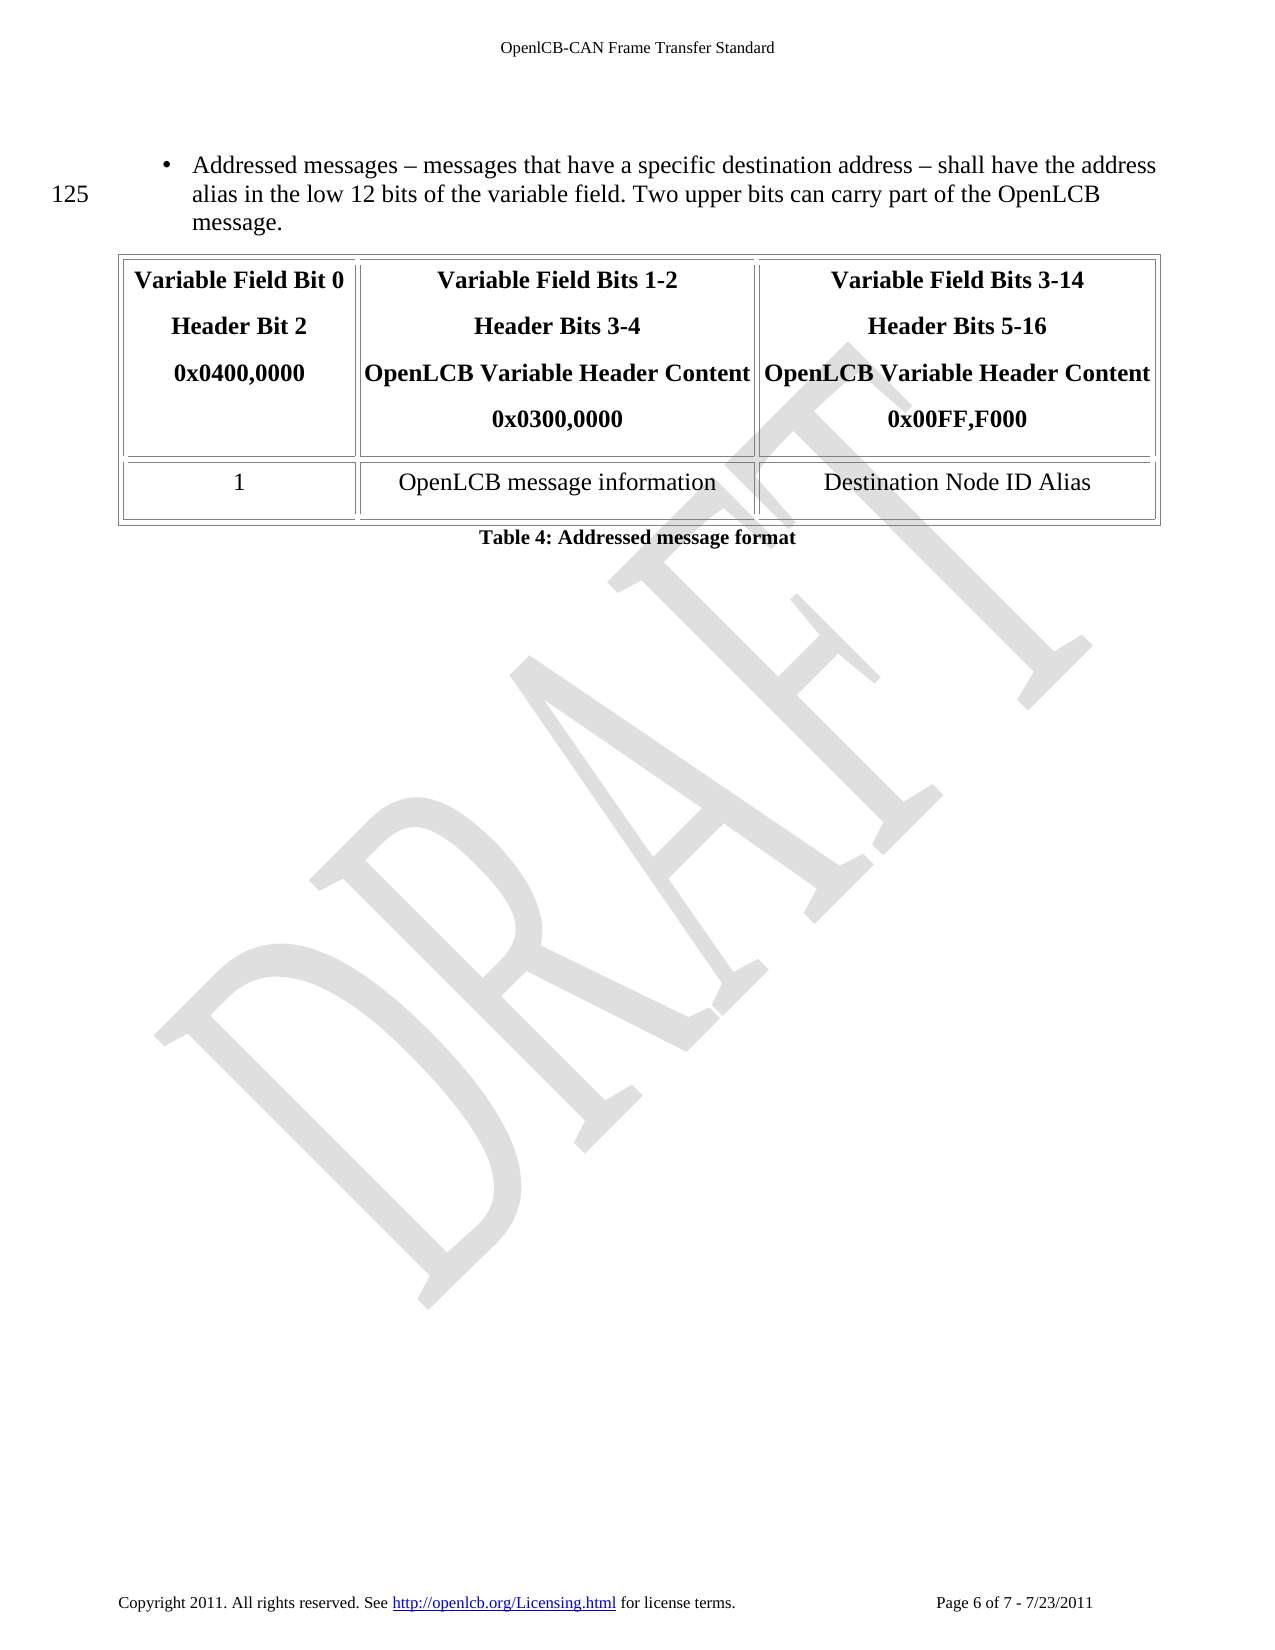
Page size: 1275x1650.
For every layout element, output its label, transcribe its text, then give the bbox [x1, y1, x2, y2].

table_header Variable Field Bits 3-14 Header Bits 5-16 OpenLCB Variable Header Content 0x00FF,F000 [757, 255, 1158, 456]
text Table 4: Addressed message format [679, 526, 769, 549]
text Table 4: Addressed message format [118, 526, 662, 549]
table_header Variable Field Bit 0 Header Bit 2 0x0400,0000 [120, 255, 358, 456]
list Addressed messages – messages that have a specific destination address – shall have the address alias in the low 12 bits of the variable field. Two upper bits can carry part of the OpenLCB message. [162, 150, 1157, 236]
table_cell Destination Node ID Alias [861, 456, 1158, 519]
text Table 4: Addressed message format [930, 526, 1157, 549]
table_cell OpenLCB message information [358, 456, 757, 519]
table_header Variable Field Bits 1-2 Header Bits 3-4 OpenLCB Variable Header Content 0x0300,0000 [358, 255, 757, 456]
table_cell Destination Node ID Alias [760, 463, 880, 519]
table_cell 1 [120, 456, 358, 519]
text Table 4: Addressed message format [763, 526, 910, 549]
